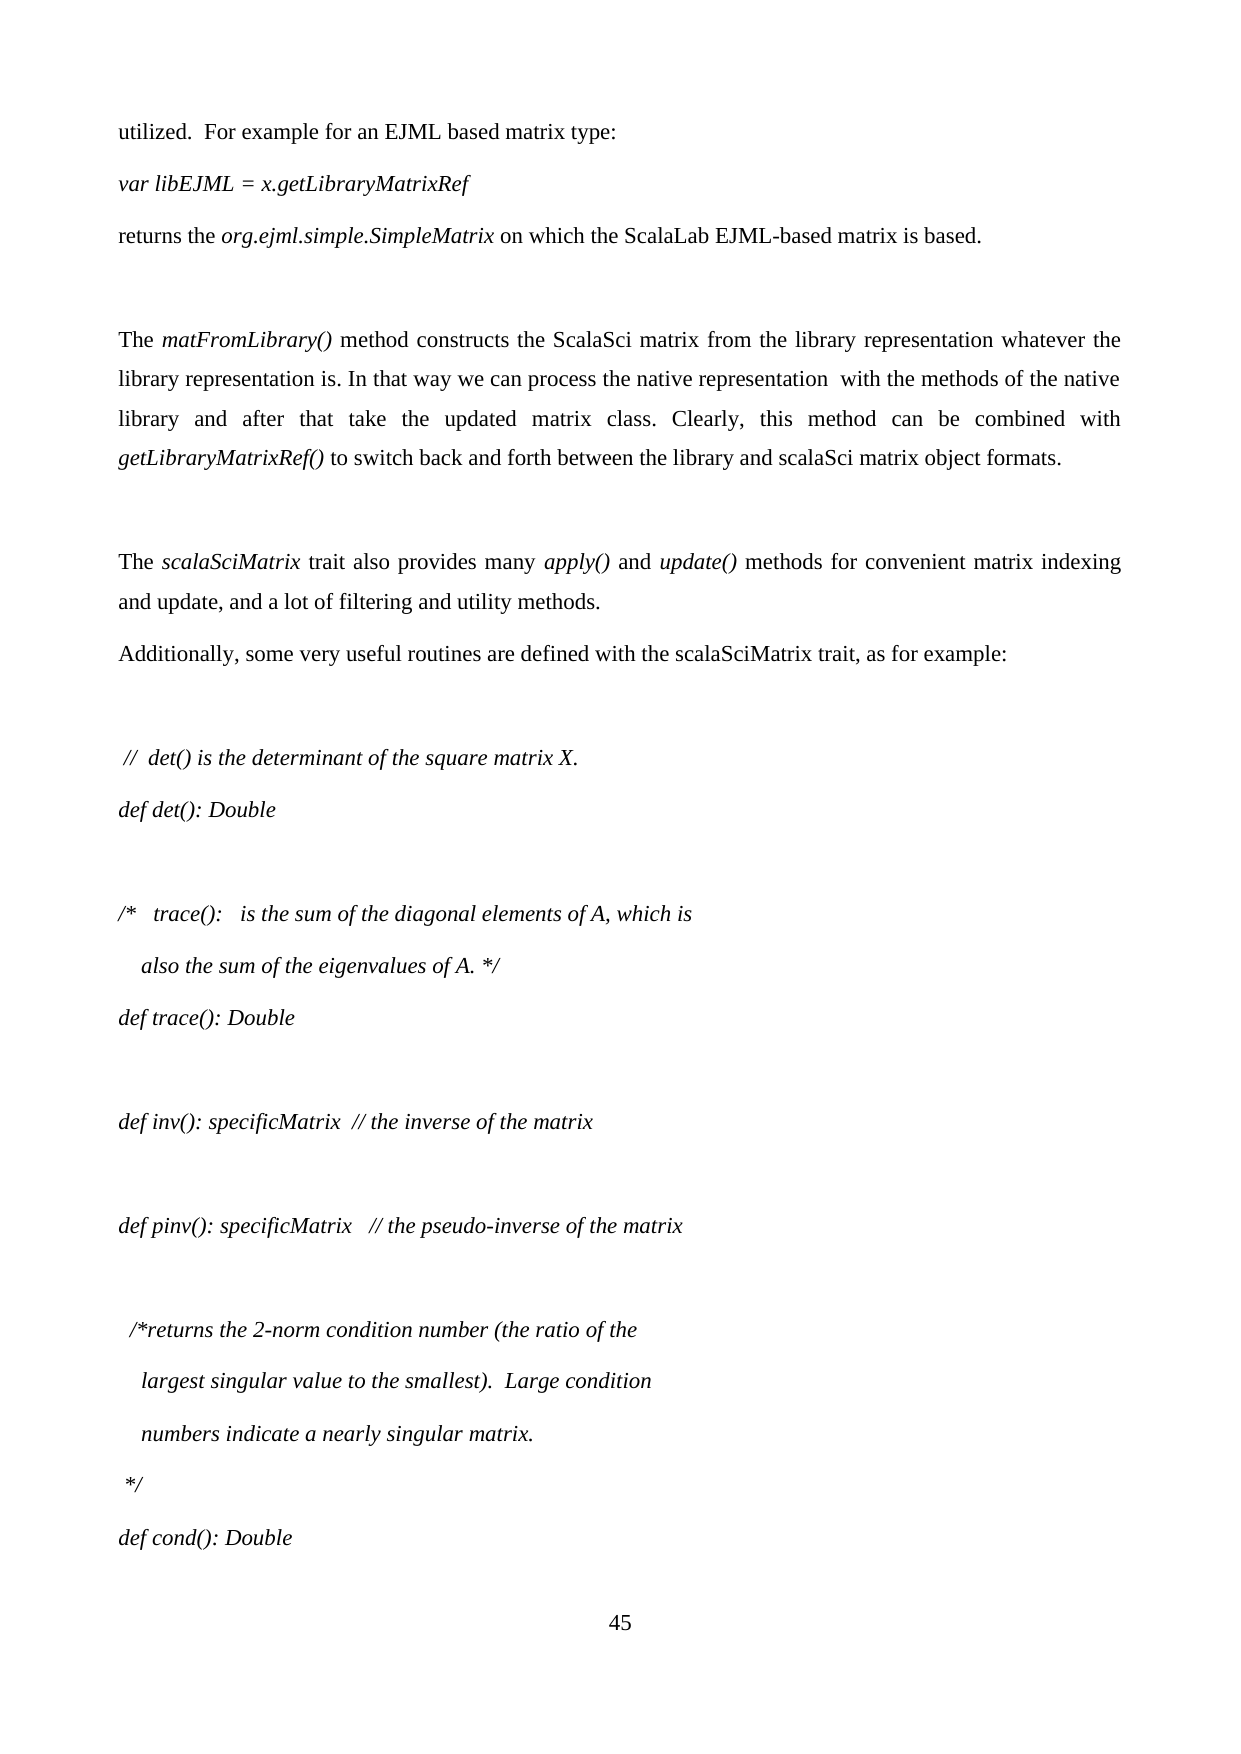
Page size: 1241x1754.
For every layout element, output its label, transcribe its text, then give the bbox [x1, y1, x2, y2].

text def det(): Double [118, 796, 1122, 822]
text utilized. For example for an EJML based matrix type: [118, 118, 1122, 144]
text def pinv(): specificMatrix // the pseudo-inverse of the matrix [118, 1212, 1122, 1238]
text Additionally, some very useful routines are defined with the scalaSciMatrix trait, as for example: [118, 640, 1122, 666]
text // det() is the determinant of the square matrix X. [118, 744, 1122, 770]
text The matFromLibrary() method constructs the ScalaSci matrix from the library representation whatever the library representation is. In that way we can process the native representation with the methods of the native library and after that take the updated matrix class. Clearly, this method can be combined with getLibraryMatrixRef() to switch back and forth between the library and scalaSci matrix object formats. [118, 326, 1122, 471]
text */ [118, 1472, 1122, 1498]
text The scalaSciMatrix trait also provides many apply() and update() methods for convenient matrix indexing and update, and a lot of filtering and utility methods. [118, 548, 1122, 614]
text /* trace(): is the sum of the diagonal elements of A, which is [118, 900, 1122, 926]
text returns the org.ejml.simple.SimpleMatrix on which the ScalaLab EJML-based matrix is based. [118, 222, 1122, 248]
text def trace(): Double [118, 1004, 1122, 1030]
text /*returns the 2-norm condition number (the ratio of the [118, 1316, 1122, 1342]
text def cond(): Double [118, 1523, 1122, 1550]
text numbers indicate a nearly singular matrix. [118, 1419, 1122, 1446]
text def inv(): specificMatrix // the inverse of the matrix [118, 1108, 1122, 1134]
text also the sum of the eigenvalues of A. */ [118, 952, 1122, 978]
text largest singular value to the smallest). Large condition [118, 1368, 1122, 1394]
text var libEJML = x.getLibraryMatrixRef [118, 170, 1122, 196]
